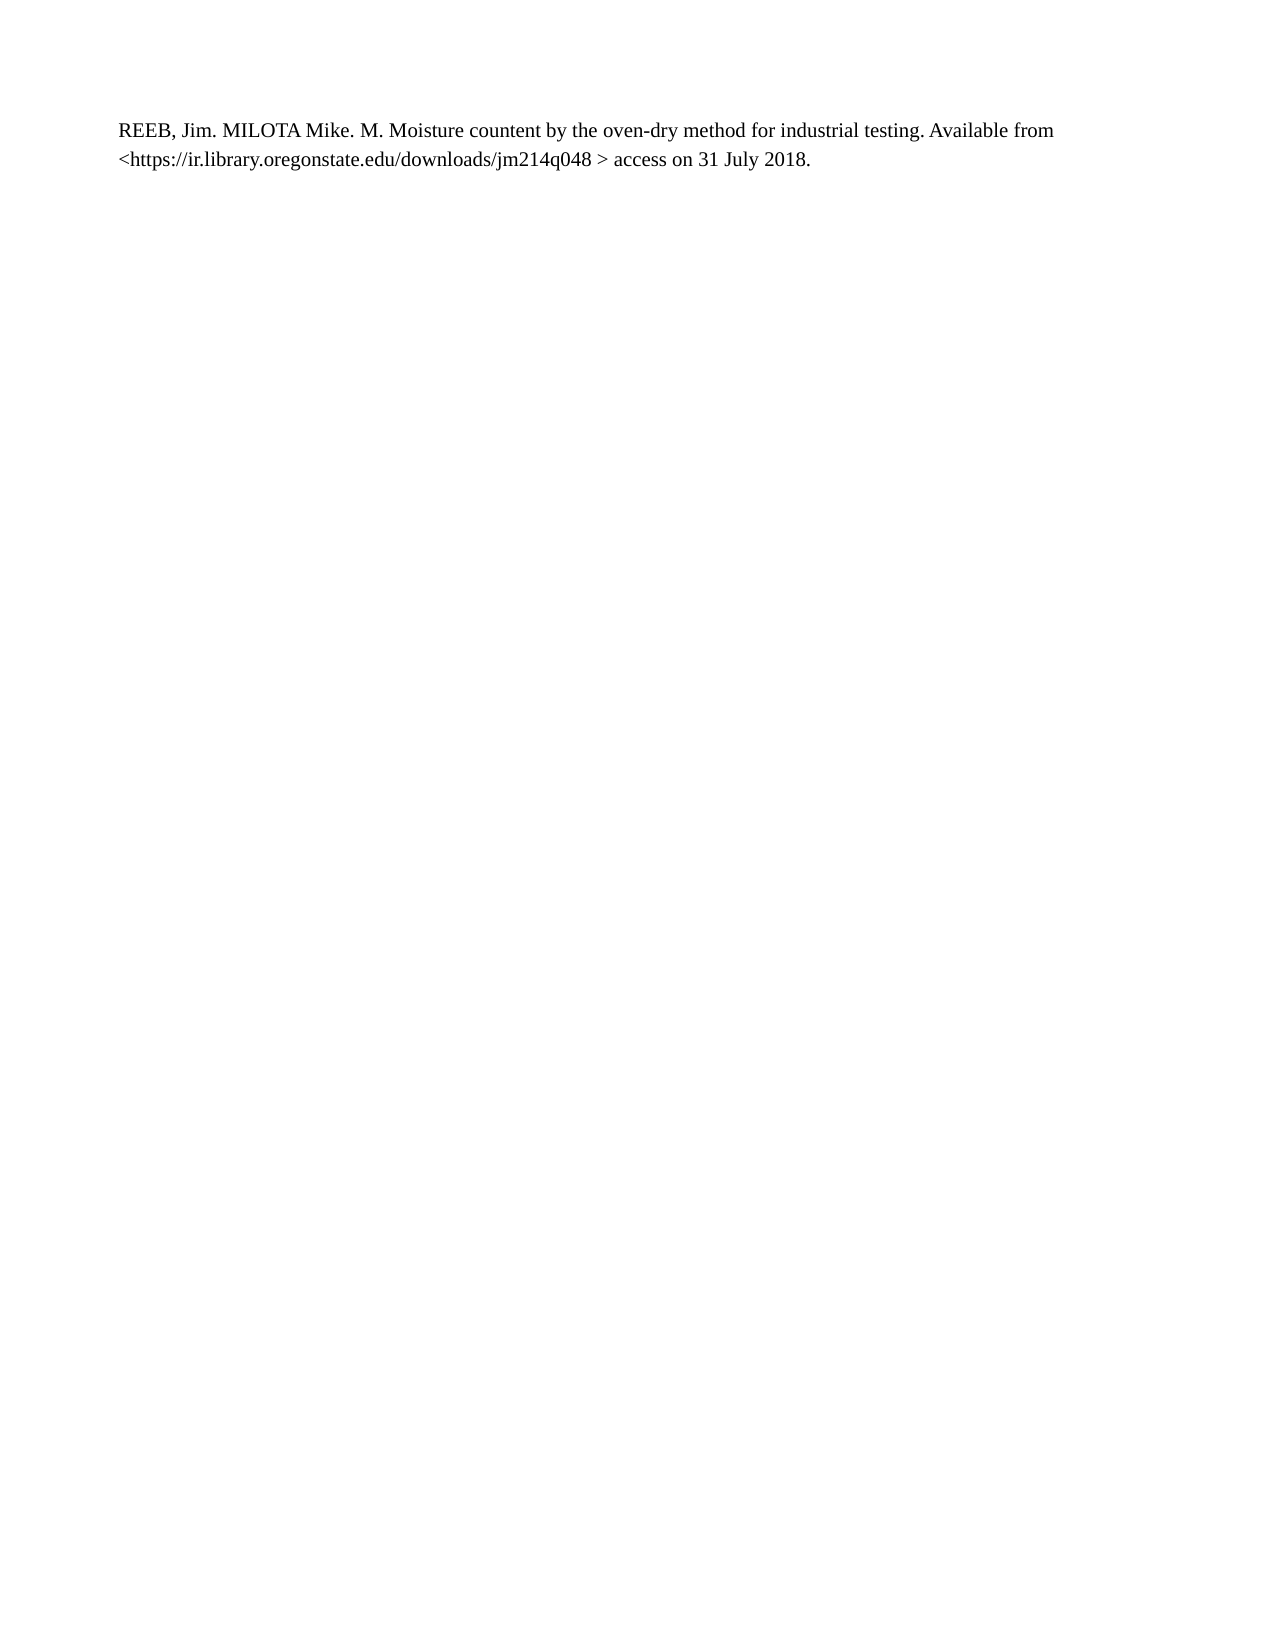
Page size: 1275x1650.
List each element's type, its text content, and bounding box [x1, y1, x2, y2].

text REEB, Jim. MILOTA Mike. M. Moisture countent by the oven-dry method for industrial testing. Available from <https://ir.library.oregonstate.edu/downloads/jm214q048 > access on 31 July 2018. [118, 118, 1157, 171]
